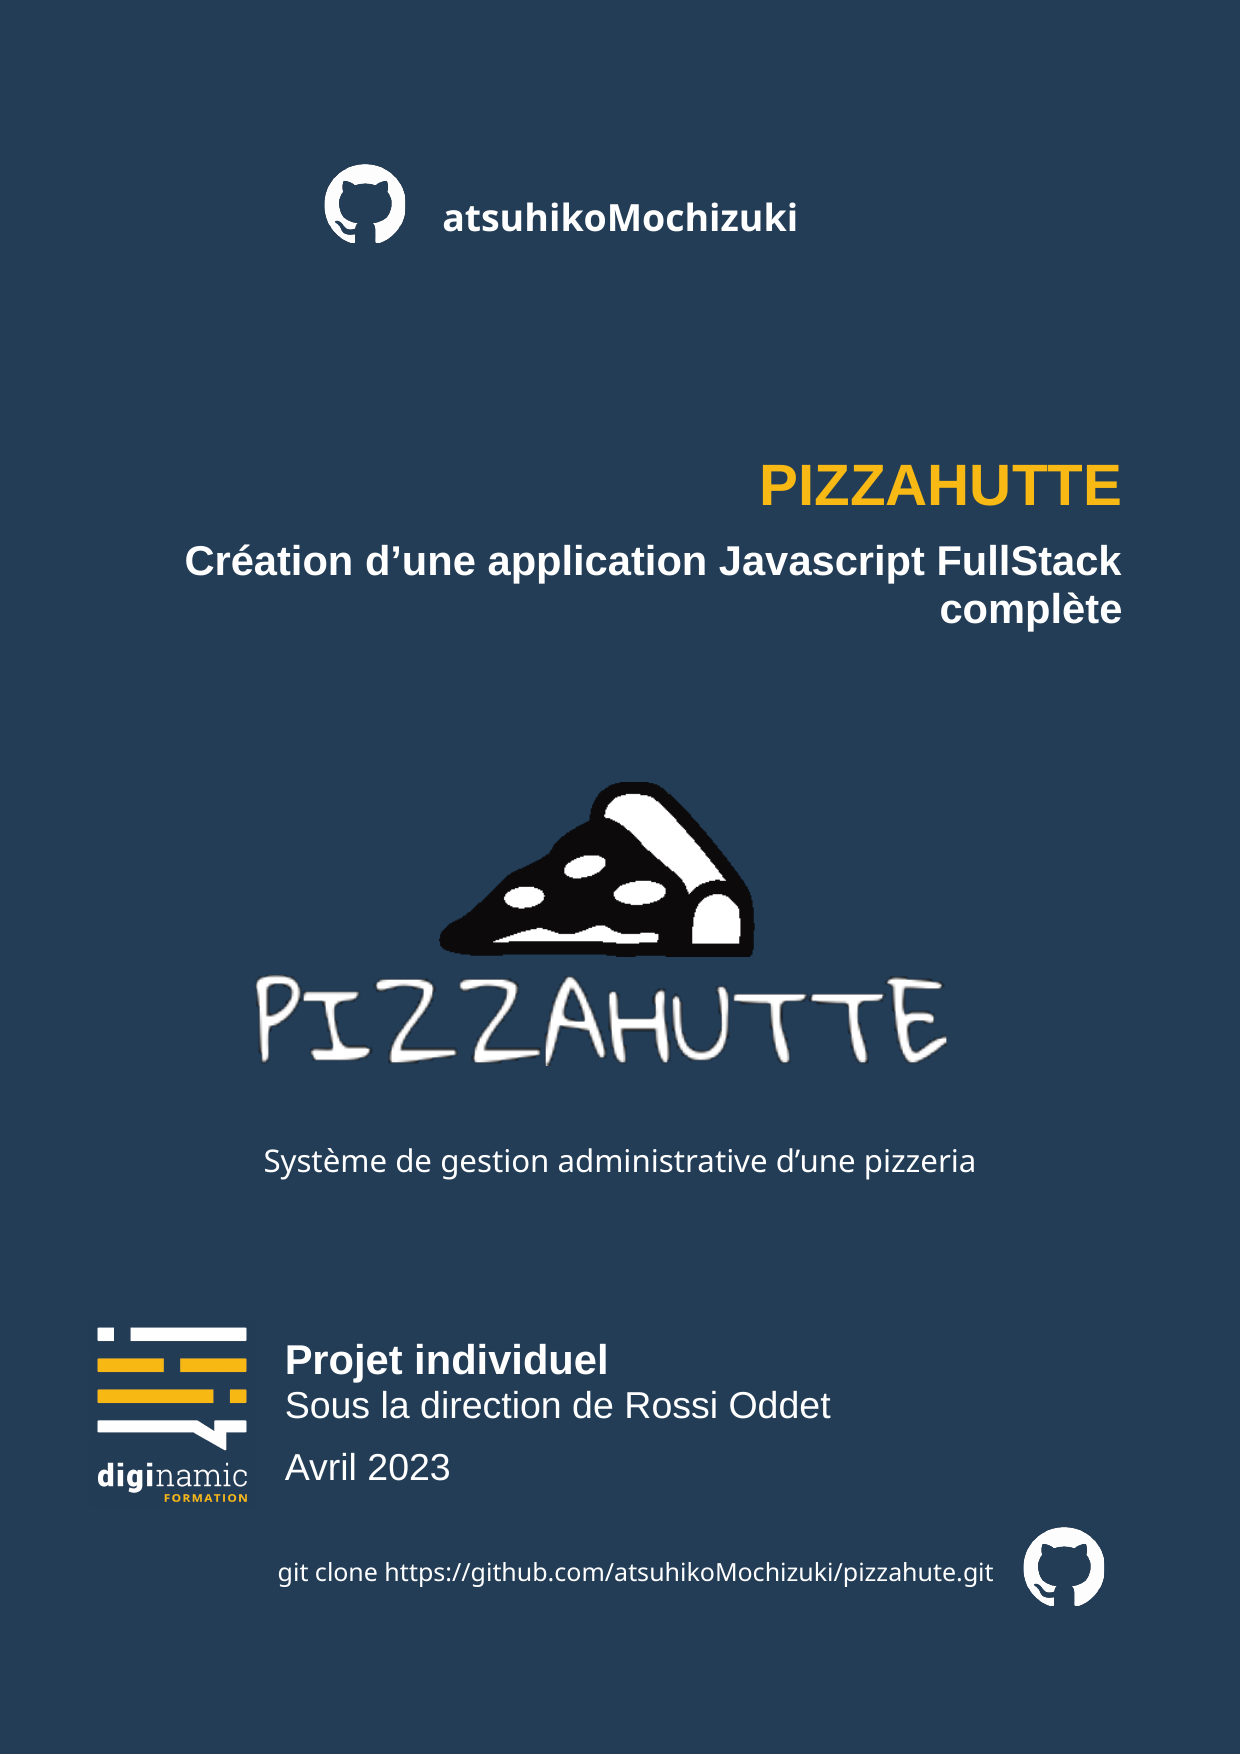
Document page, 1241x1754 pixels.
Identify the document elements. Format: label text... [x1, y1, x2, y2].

subtitle Projet individuel Sous la direction de Rossi Oddet [255, 1335, 1122, 1426]
text atsuhikoMochizuki [406, 191, 1122, 242]
text Système de gestion administrative d’une pizzeria [118, 1138, 1122, 1181]
text git clone https://github.com/atsuhikoMochizuki/pizzahute.git [118, 1554, 1023, 1589]
picture [1023, 1527, 1105, 1606]
picture [324, 163, 406, 243]
picture [255, 975, 947, 1066]
text [118, 191, 324, 242]
subtitle Création d’une application Javascript FullStack complète [118, 537, 1122, 632]
title PIZZAHUTTE [118, 451, 1122, 518]
picture [90, 1321, 255, 1508]
picture [439, 782, 755, 957]
subtitle Avril 2023 [255, 1445, 1122, 1488]
